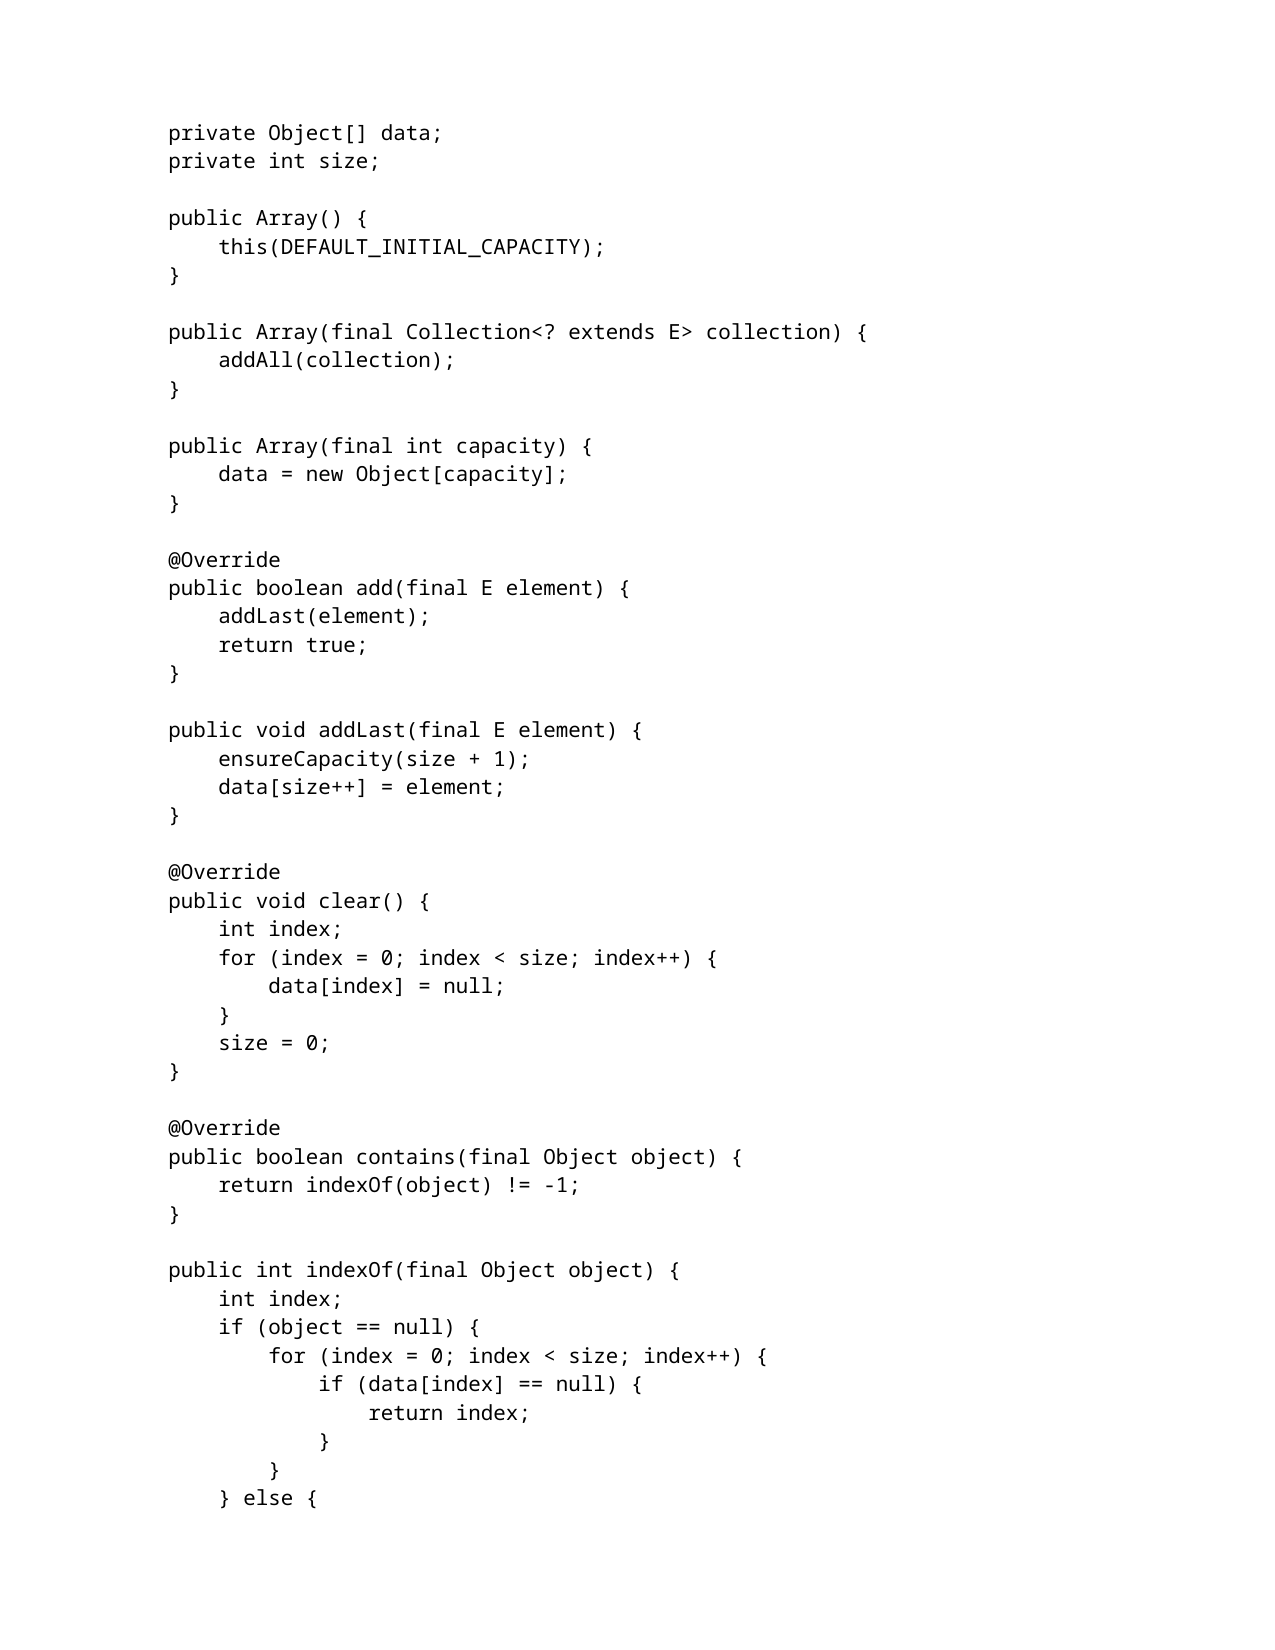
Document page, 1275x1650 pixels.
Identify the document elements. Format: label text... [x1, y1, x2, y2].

text private Object[] data; [118, 118, 1157, 147]
text int index; [118, 914, 1157, 943]
text ensureCapacity(size + 1); [118, 744, 1157, 772]
text for (index = 0; index < size; index++) { [118, 943, 1157, 971]
text public void clear() { [118, 886, 1157, 914]
text } [118, 488, 1157, 516]
text return true; [118, 630, 1157, 658]
text } [118, 1000, 1157, 1028]
text data[size++] = element; [118, 772, 1157, 801]
text public void addLast(final E element) { [118, 715, 1157, 744]
text } [118, 260, 1157, 289]
text } [118, 1199, 1157, 1227]
text public Array(final Collection<? extends E> collection) { [118, 317, 1157, 346]
text } [118, 374, 1157, 402]
text data[index] = null; [118, 971, 1157, 1000]
text } [118, 1426, 1157, 1455]
text data = new Object[capacity]; [118, 459, 1157, 488]
text } [118, 658, 1157, 687]
text @Override [118, 545, 1157, 573]
text addLast(element); [118, 602, 1157, 630]
text } else { [118, 1483, 1157, 1512]
text for (index = 0; index < size; index++) { [118, 1341, 1157, 1369]
text int index; [118, 1284, 1157, 1312]
text } [118, 1455, 1157, 1483]
text return index; [118, 1398, 1157, 1426]
text public boolean add(final E element) { [118, 573, 1157, 602]
text size = 0; [118, 1028, 1157, 1057]
text } [118, 801, 1157, 829]
text } [118, 1057, 1157, 1085]
text if (data[index] == null) { [118, 1369, 1157, 1398]
text @Override [118, 857, 1157, 886]
text public Array(final int capacity) { [118, 431, 1157, 459]
text public int indexOf(final Object object) { [118, 1256, 1157, 1284]
text @Override [118, 1113, 1157, 1142]
text private int size; [118, 147, 1157, 175]
text public boolean contains(final Object object) { [118, 1142, 1157, 1170]
text if (object == null) { [118, 1312, 1157, 1341]
text this(DEFAULT_INITIAL_CAPACITY); [118, 232, 1157, 260]
text public Array() { [118, 203, 1157, 232]
text addAll(collection); [118, 346, 1157, 374]
text return indexOf(object) != -1; [118, 1170, 1157, 1199]
